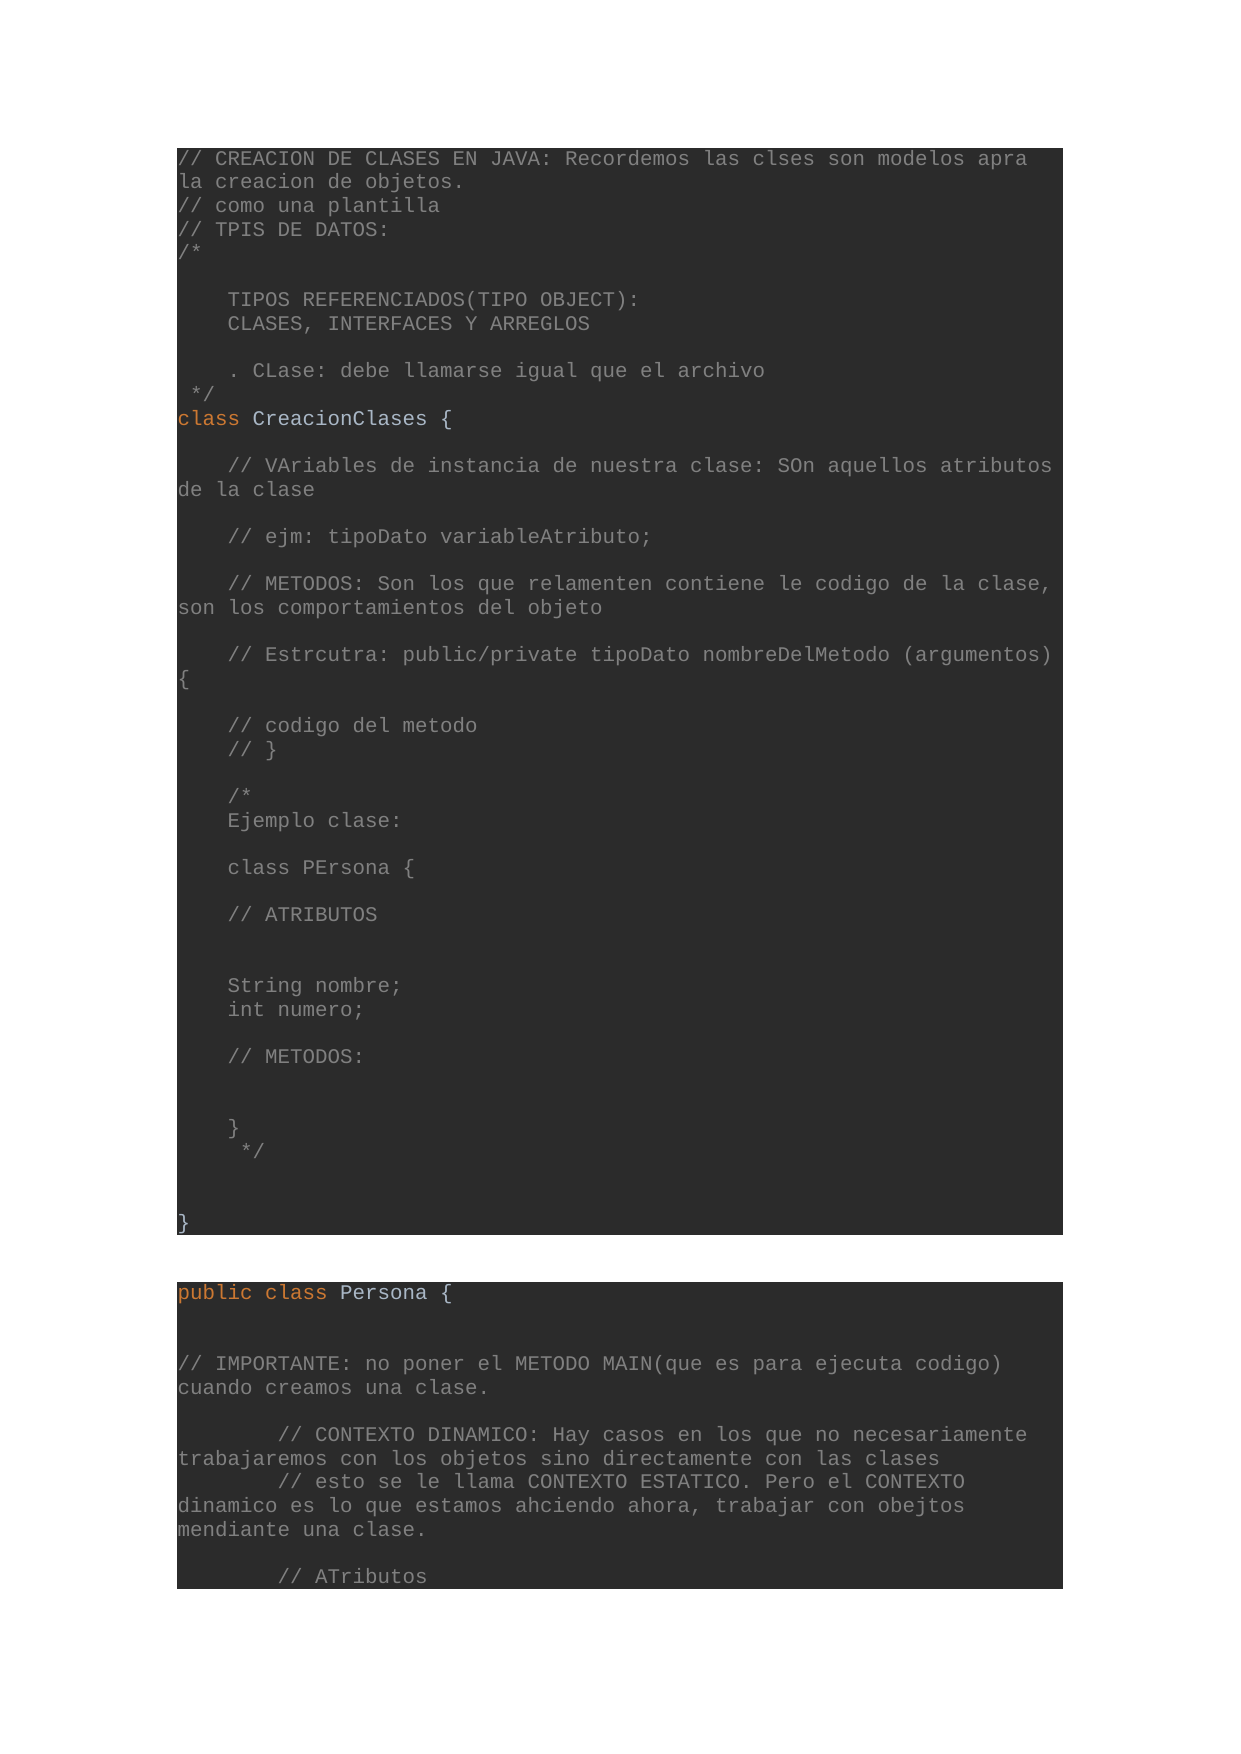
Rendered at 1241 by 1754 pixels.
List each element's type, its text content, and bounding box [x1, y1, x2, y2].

text // CREACION DE CLASES EN JAVA: Recordemos las clses son modelos apra la creacion de objetos. // como una plantilla // TPIS DE DATOS: /* TIPOS REFERENCIADOS(TIPO OBJECT): CLASES, INTERFACES Y ARREGLOS . CLase: debe llamarse igual que el archivo */ class CreacionClases { // VAriables de instancia de nuestra clase: SOn aquellos atributos de la clase // ejm: tipoDato variableAtributo; // METODOS: Son los que relamenten contiene le codigo de la clase, son los comportamientos del objeto // Estrcutra: public/private tipoDato nombreDelMetodo (argumentos) { [177, 148, 1063, 691]
text public class Persona { // IMPORTANTE: no poner el METODO MAIN(que es para ejecuta codigo) cuando creamos una clase. // CONTEXTO DINAMICO: Hay casos en los que no necesariamente trabajaremos con los objetos sino directamente con las clases // esto se le llama CONTEXTO ESTATICO. Pero el CONTEXTO dinamico es lo que estamos ahciendo ahora, trabajar con obejtos mendiante una clase. // ATributos [177, 1282, 1063, 1589]
text // codigo del metodo // } /* Ejemplo clase: class PErsona { // ATRIBUTOS String nombre; int numero; // METODOS: } */ } [177, 691, 1063, 1235]
